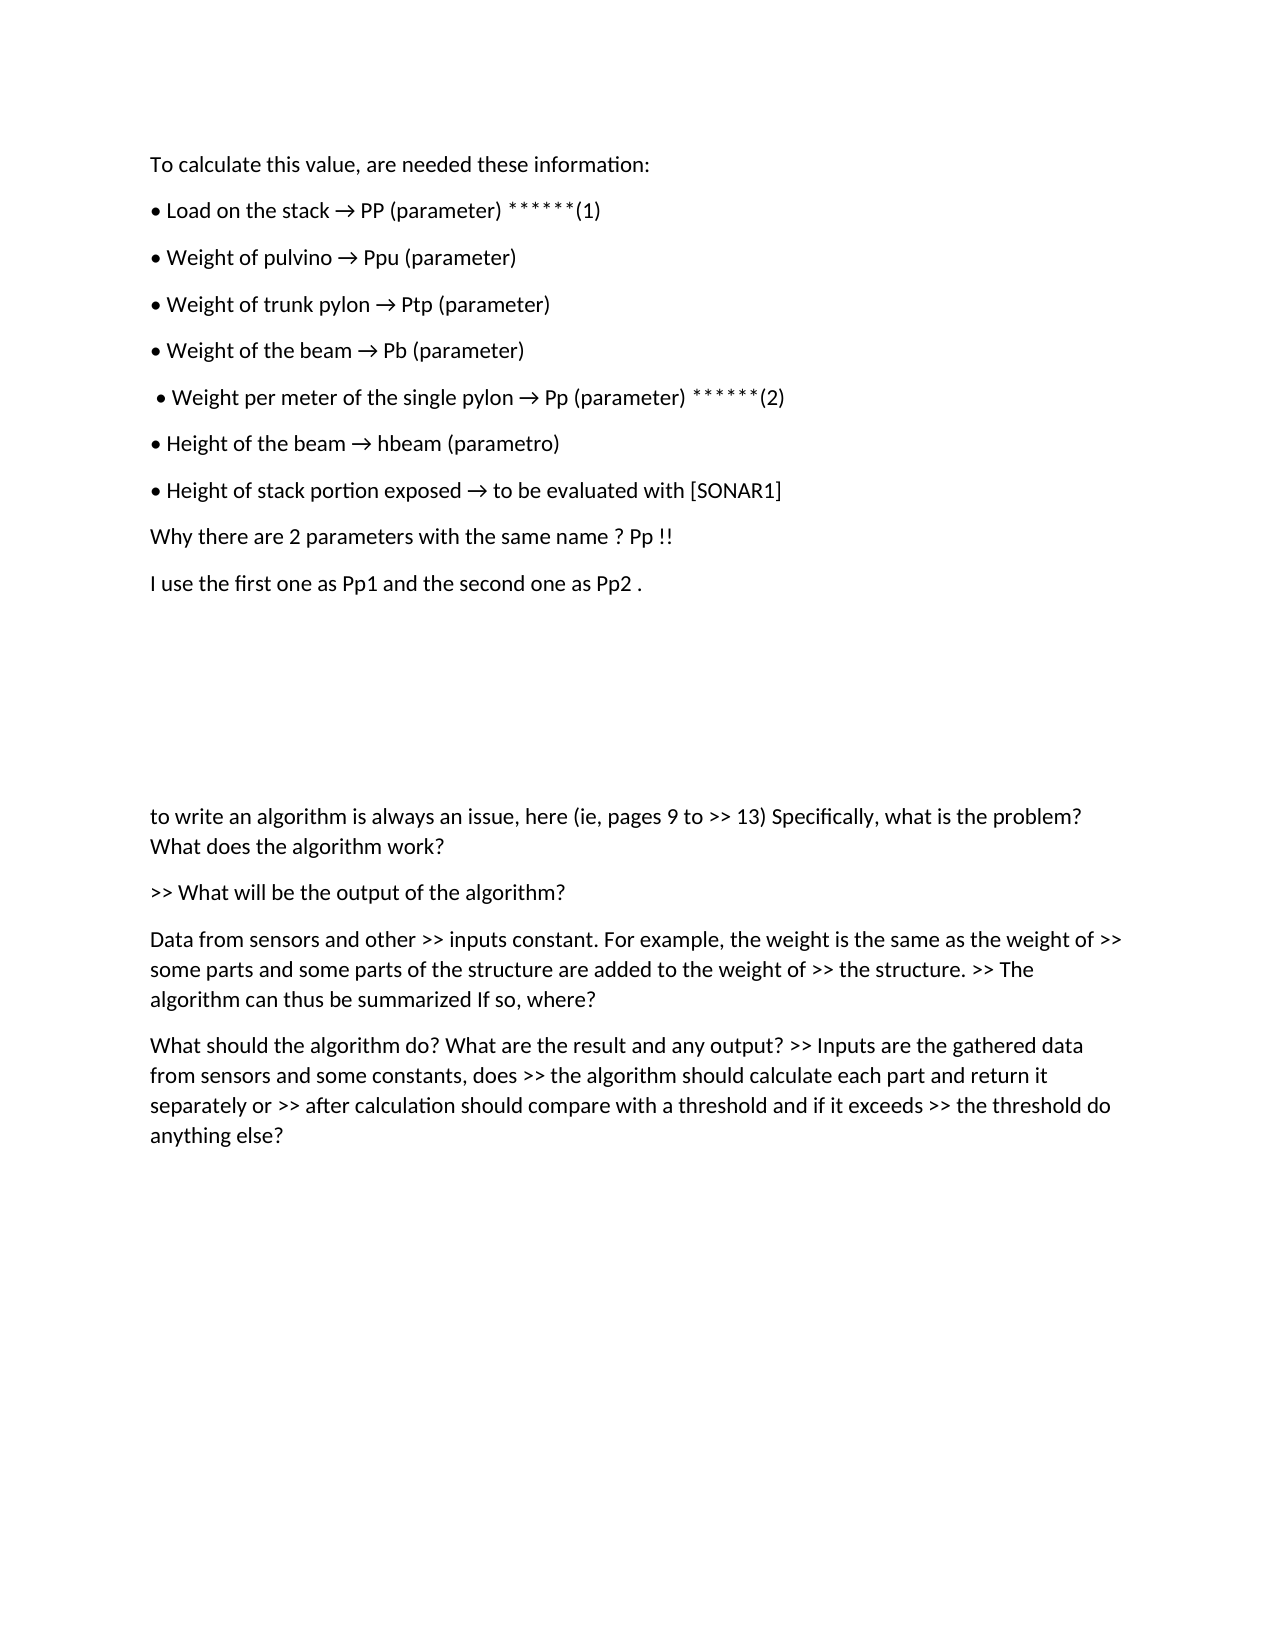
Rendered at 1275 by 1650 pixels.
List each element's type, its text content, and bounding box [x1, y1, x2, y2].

text • Load on the stack → PP (parameter) ******(1) [150, 197, 1125, 224]
text • Weight per meter of the single pylon → Pp (parameter) ******(2) [150, 383, 1125, 411]
text What should the algorithm do? What are the result and any output? >> Inputs are the gathered data from sensors and some constants, does >> the algorithm should calculate each part and return it separately or >> after calculation should compare with a threshold and if it exceeds >> the threshold do anything else? [150, 1031, 1125, 1149]
text I use the first one as Pp1 and the second one as Pp2 . [150, 569, 1125, 597]
text Data from sensors and other >> inputs constant. For example, the weight is the same as the weight of >> some parts and some parts of the structure are added to the weight of >> the structure. >> The algorithm can thus be summarized If so, where? [150, 925, 1125, 1013]
text • Height of the beam → hbeam (parametro) [150, 429, 1125, 457]
text • Weight of pulvino → Ppu (parameter) [150, 243, 1125, 271]
text To calculate this value, are needed these information: [150, 150, 1125, 178]
text to write an algorithm is always an issue, here (ie, pages 9 to >> 13) Specifically, what is the problem? What does the algorithm work? [150, 802, 1125, 860]
text • Height of stack portion exposed → to be evaluated with [SONAR1] [150, 476, 1125, 504]
text Why there are 2 parameters with the same name ? Pp !! [150, 522, 1125, 551]
text • Weight of trunk pylon → Ptp (parameter) [150, 290, 1125, 318]
text • Weight of the beam → Pb (parameter) [150, 336, 1125, 364]
text >> What will be the output of the algorithm? [150, 878, 1125, 906]
